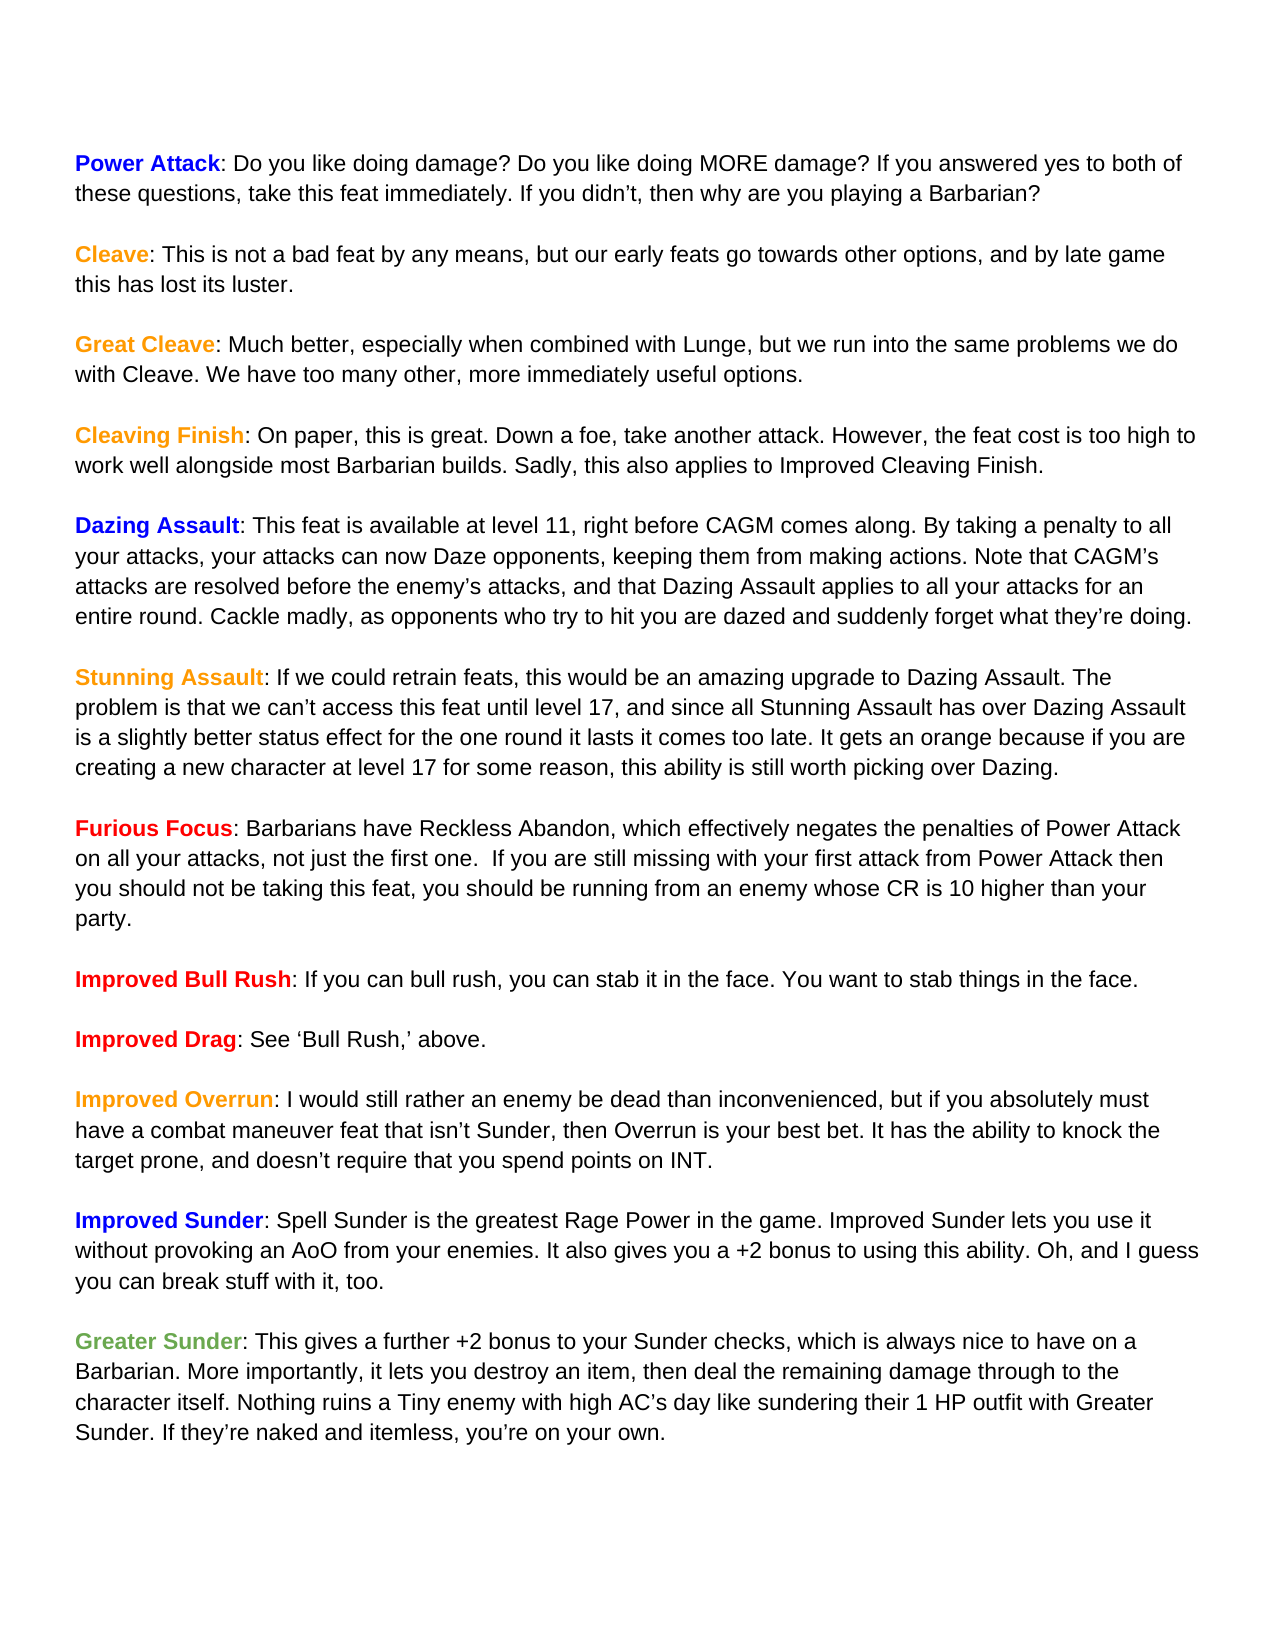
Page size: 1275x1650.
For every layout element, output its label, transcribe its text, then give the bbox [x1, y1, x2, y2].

text Improved Sunder: Spell Sunder is the greatest Rage Power in the game. Improved Sunder lets you use it without provoking an AoO from your enemies. It also gives you a +2 bonus to using this ability. Oh, and I guess you can break stuff with it, too. [75, 1207, 1200, 1294]
text Greater Sunder: This gives a further +2 bonus to your Sunder checks, which is always nice to have on a Barbarian. More importantly, it lets you destroy an item, then deal the remaining damage through to the character itself. Nothing ruins a Tiny enemy with high AC’s day like sundering their 1 HP outfit with Greater Sunder. If they’re naked and itemless, you’re on your own. [75, 1328, 1200, 1445]
text Great Cleave: Much better, especially when combined with Lunge, but we run into the same problems we do with Cleave. We have too many other, more immediately useful options. [75, 331, 1200, 388]
text Stunning Assault: If we could retrain feats, this would be an amazing upgrade to Dazing Assault. The problem is that we can’t access this feat until level 17, and since all Stunning Assault has over Dazing Assault is a slightly better status effect for the one round it lasts it comes too late. It gets an orange because if you are creating a new character at level 17 for some reason, this ability is still worth picking over Dazing. [75, 663, 1200, 781]
text Improved Drag: See ‘Bull Rush,’ above. [75, 1026, 1200, 1052]
text Furious Focus: Barbarians have Reckless Abandon, which effectively negates the penalties of Power Attack on all your attacks, not just the first one. If you are still missing with your first attack from Power Attack then you should not be taking this feat, you should be running from an enemy whose CR is 10 higher than your party. [75, 814, 1200, 932]
text Improved Bull Rush: If you can bull rush, you can stab it in the face. You want to stab things in the face. [75, 966, 1200, 992]
text Cleaving Finish: On paper, this is great. Down a foe, take another attack. However, the feat cost is too high to work well alongside most Barbarian builds. Sadly, this also applies to Improved Cleaving Finish. [75, 422, 1200, 478]
text Cleave: This is not a bad feat by any means, but our early feats go towards other options, and by late game this has lost its luster. [75, 241, 1200, 297]
text Power Attack: Do you like doing damage? Do you like doing MORE damage? If you answered yes to both of these questions, take this feat immediately. If you didn’t, then why are you playing a Barbarian? [75, 150, 1200, 207]
text Improved Overrun: I would still rather an enemy be dead than inconvenienced, but if you absolutely must have a combat maneuver feat that isn’t Sunder, then Overrun is your best bet. It has the ability to knock the target prone, and doesn’t require that you spend points on INT. [75, 1086, 1200, 1173]
text Dazing Assault: This feat is available at level 11, right before CAGM comes along. By taking a penalty to all your attacks, your attacks can now Daze opponents, keeping them from making actions. Note that CAGM’s attacks are resolved before the enemy’s attacks, and that Dazing Assault applies to all your attacks for an entire round. Cackle madly, as opponents who try to hit you are dazed and suddenly forget what they’re doing. [75, 512, 1200, 629]
